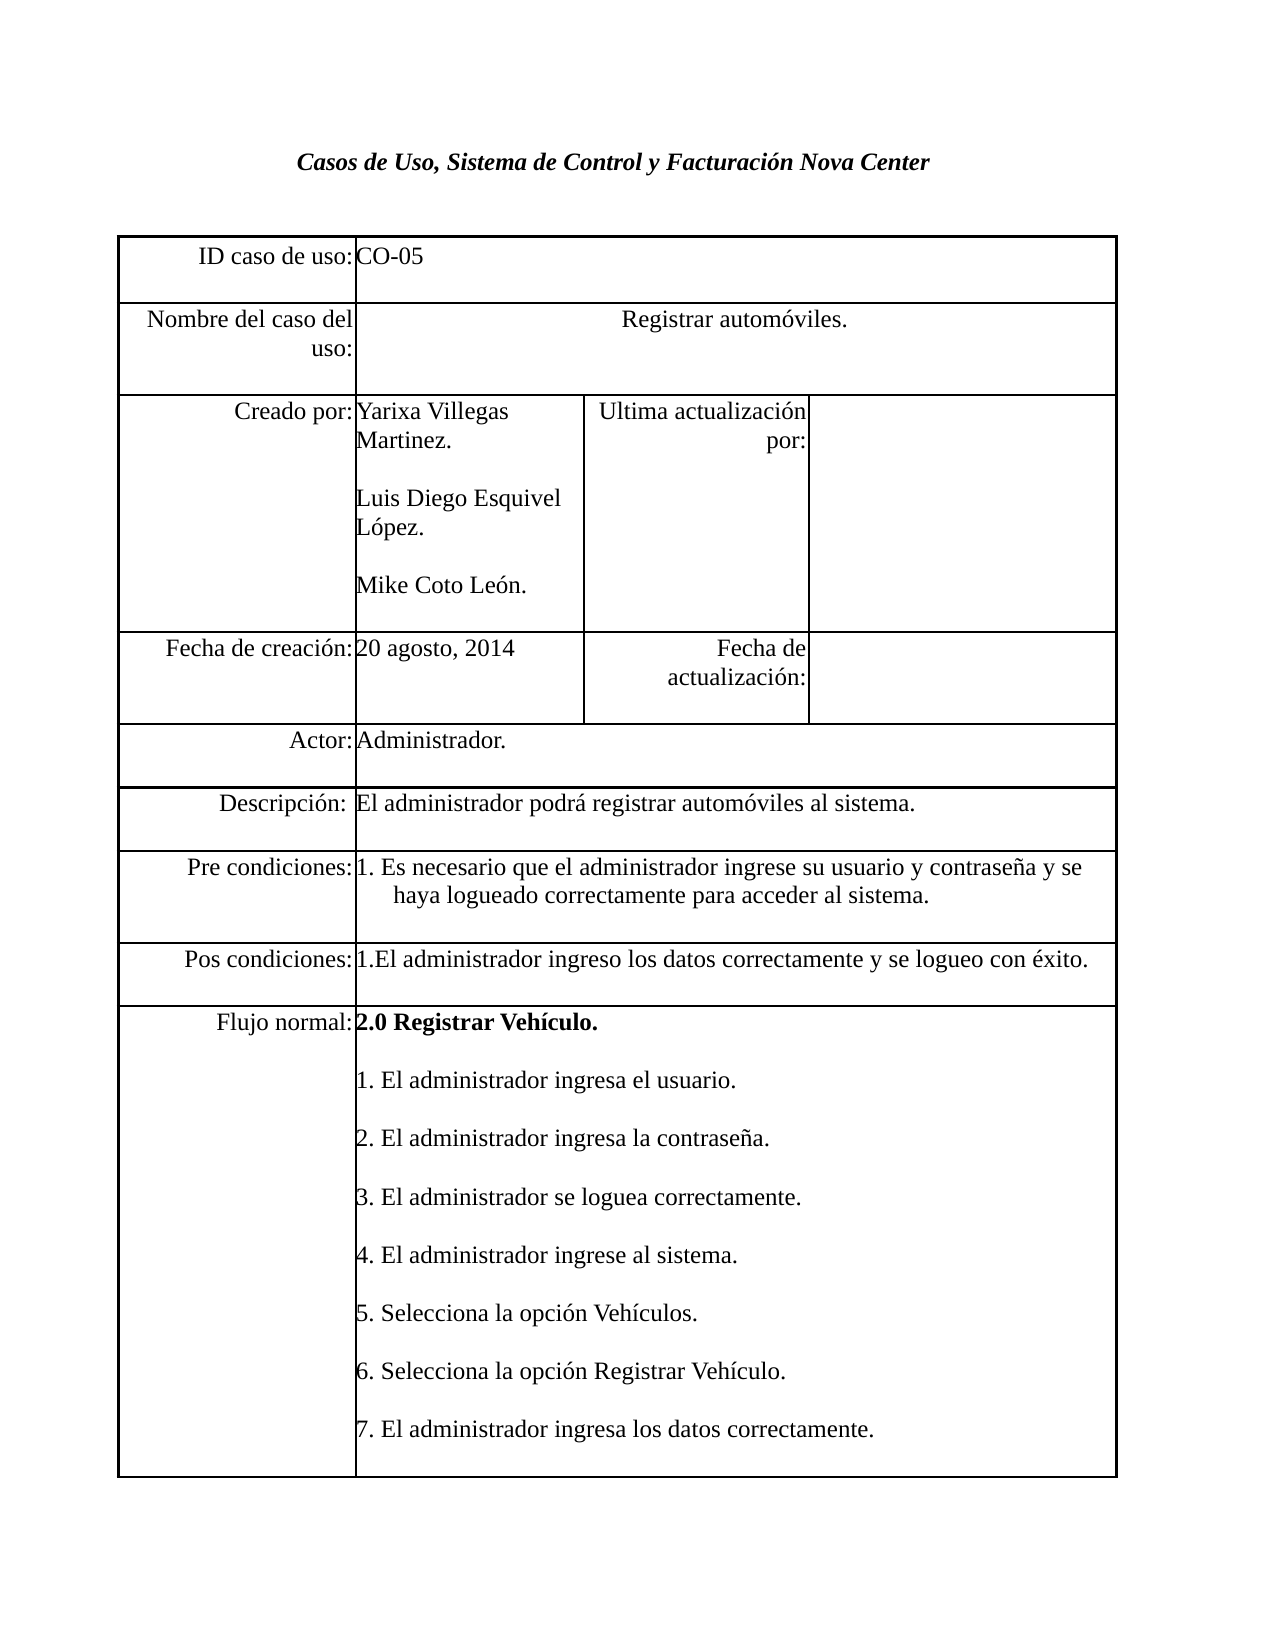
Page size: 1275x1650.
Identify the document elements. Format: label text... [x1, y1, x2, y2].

table_cell Fecha de creación: [120, 633, 355, 723]
table_cell [810, 396, 1115, 631]
table_cell 1. Es necesario que el administrador ingrese su usuario y contraseña y se haya logueado correctamente para acceder al sistema. [357, 852, 1115, 942]
table_cell Administrador. [357, 725, 1115, 786]
table_cell 1.El administrador ingreso los datos correctamente y se logueo con éxito. [357, 944, 1115, 1005]
table_cell Nombre del caso del uso: [120, 304, 355, 394]
table_cell Pos condiciones: [120, 944, 355, 1005]
table_cell Creado por: [120, 396, 355, 631]
table_cell [810, 633, 1115, 723]
table_cell Pre condiciones: [120, 852, 355, 942]
table_cell El administrador podrá registrar automóviles al sistema. [357, 789, 1115, 850]
table_cell Actor: [120, 725, 355, 786]
table_cell 2.0 Registrar Vehículo. 1. El administrador ingresa el usuario. 2. El administrador ingresa la contraseña. 3. El administrador se loguea correctamente. 4. El administrador ingrese al sistema. 5. Selecciona la opción Vehículos. 6. Selecciona la opción Registrar Vehículo. 7. El administrador ingresa los datos correctamente. [357, 1007, 1115, 1476]
table_cell Registrar automóviles. [357, 304, 1115, 394]
table_cell Descripción: [120, 789, 355, 850]
table_cell 20 agosto, 2014 [357, 633, 583, 723]
table_cell Flujo normal: [120, 1007, 355, 1476]
table_cell Fecha de actualización: [585, 633, 808, 723]
table_header ID caso de uso: [120, 238, 355, 302]
table_cell Ultima actualización por: [585, 396, 808, 631]
table_cell Yarixa Villegas Martinez. Luis Diego Esquivel López. Mike Coto León. [357, 396, 583, 631]
table_header CO-05 [357, 238, 1115, 302]
